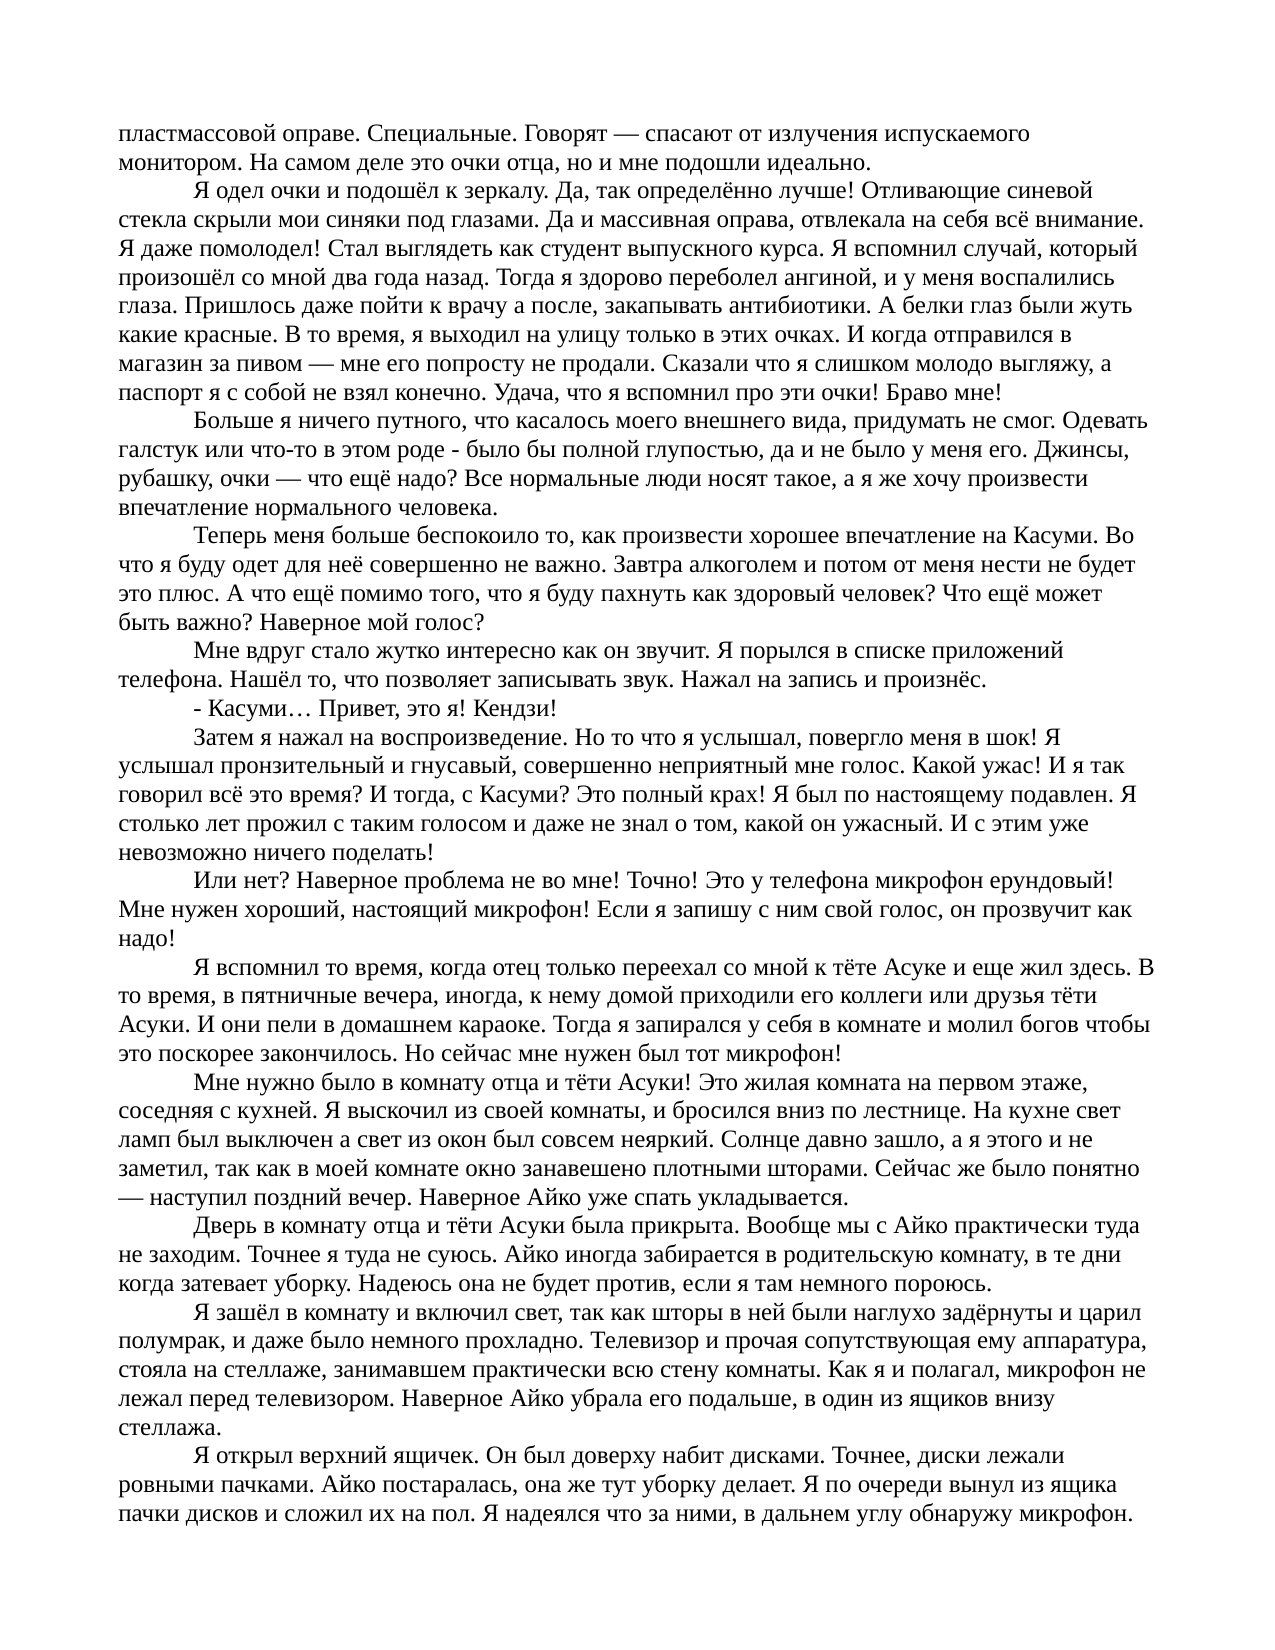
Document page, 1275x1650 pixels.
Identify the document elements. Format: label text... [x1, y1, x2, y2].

text Я вспомнил то время, когда отец только переехал со мной к тёте Асуке и еще жил здесь. В то время, в пятничные вечера, иногда, к нему домой приходили его коллеги или друзья тёти Асуки. И они пели в домашнем караоке. Тогда я запирался у себя в комнате и молил богов чтобы это поскорее закончилось. Но сейчас мне нужен был тот микрофон! [118, 952, 1157, 1067]
text Я открыл верхний ящичек. Он был доверху набит дисками. Точнее, диски лежали ровными пачками. Айко постаралась, она же тут уборку делает. Я по очереди вынул из ящика пачки дисков и сложил их на пол. Я надеялся что за ними, в дальнем углу обнаружу микрофон. [118, 1441, 1157, 1527]
text - Касуми… Привет, это я! Кендзи! [118, 693, 1157, 722]
text Или нет? Наверное проблема не во мне! Точно! Это у телефона микрофон ерундовый! Мне нужен хороший, настоящий микрофон! Если я запишу с ним свой голос, он прозвучит как надо! [118, 866, 1157, 952]
text Я зашёл в комнату и включил свет, так как шторы в ней были наглухо задёрнуты и царил полумрак, и даже было немного прохладно. Телевизор и прочая сопутствующая ему аппаратура, стояла на стеллаже, занимавшем практически всю стену комнаты. Как я и полагал, микрофон не лежал перед телевизором. Наверное Айко убрала его подальше, в один из ящиков внизу стеллажа. [118, 1297, 1157, 1441]
text Теперь меня больше беспокоило то, как произвести хорошее впечатление на Касуми. Во что я буду одет для неё совершенно не важно. Завтра алкоголем и потом от меня нести не будет это плюс. А что ещё помимо того, что я буду пахнуть как здоровый человек? Что ещё может быть важно? Наверное мой голос? [118, 521, 1157, 636]
text Больше я ничего путного, что касалось моего внешнего вида, придумать не смог. Одевать галстук или что-то в этом роде - было бы полной глупостью, да и не было у меня его. Джинсы, рубашку, очки — что ещё надо? Все нормальные люди носят такое, а я же хочу произвести впечатление нормального человека. [118, 406, 1157, 521]
text Мне вдруг стало жутко интересно как он звучит. Я порылся в списке приложений телефона. Нашёл то, что позволяет записывать звук. Нажал на запись и произнёс. [118, 636, 1157, 693]
text Я одел очки и подошёл к зеркалу. Да, так определённо лучше! Отливающие синевой стекла скрыли мои синяки под глазами. Да и массивная оправа, отвлекала на себя всё внимание. Я даже помолодел! Стал выглядеть как студент выпускного курса. Я вспомнил случай, который произошёл со мной два года назад. Тогда я здорово переболел ангиной, и у меня воспалились глаза. Пришлось даже пойти к врачу а после, закапывать антибиотики. А белки глаз были жуть какие красные. В то время, я выходил на улицу только в этих очках. И когда отправился в магазин за пивом — мне его попросту не продали. Сказали что я слишком молодо выгляжу, а паспорт я с собой не взял конечно. Удача, что я вспомнил про эти очки! Браво мне! [118, 176, 1157, 406]
text Мне нужно было в комнату отца и тёти Асуки! Это жилая комната на первом этаже, соседняя с кухней. Я выскочил из своей комнаты, и бросился вниз по лестнице. На кухне свет ламп был выключен а свет из окон был совсем неяркий. Солнце давно зашло, а я этого и не заметил, так как в моей комнате окно занавешено плотными шторами. Сейчас же было понятно — наступил поздний вечер. Наверное Айко уже спать укладывается. [118, 1067, 1157, 1211]
text пластмассовой оправе. Специальные. Говорят — спасают от излучения испускаемого монитором. На самом деле это очки отца, но и мне подошли идеально. [118, 118, 1157, 176]
text Дверь в комнату отца и тёти Асуки была прикрыта. Вообще мы с Айко практически туда не заходим. Точнее я туда не суюсь. Айко иногда забирается в родительскую комнату, в те дни когда затевает уборку. Надеюсь она не будет против, если я там немного пороюсь. [118, 1211, 1157, 1297]
text Затем я нажал на воспроизведение. Но то что я услышал, повергло меня в шок! Я услышал пронзительный и гнусавый, совершенно неприятный мне голос. Какой ужас! И я так говорил всё это время? И тогда, с Касуми? Это полный крах! Я был по настоящему подавлен. Я столько лет прожил с таким голосом и даже не знал о том, какой он ужасный. И с этим уже невозможно ничего поделать! [118, 722, 1157, 866]
